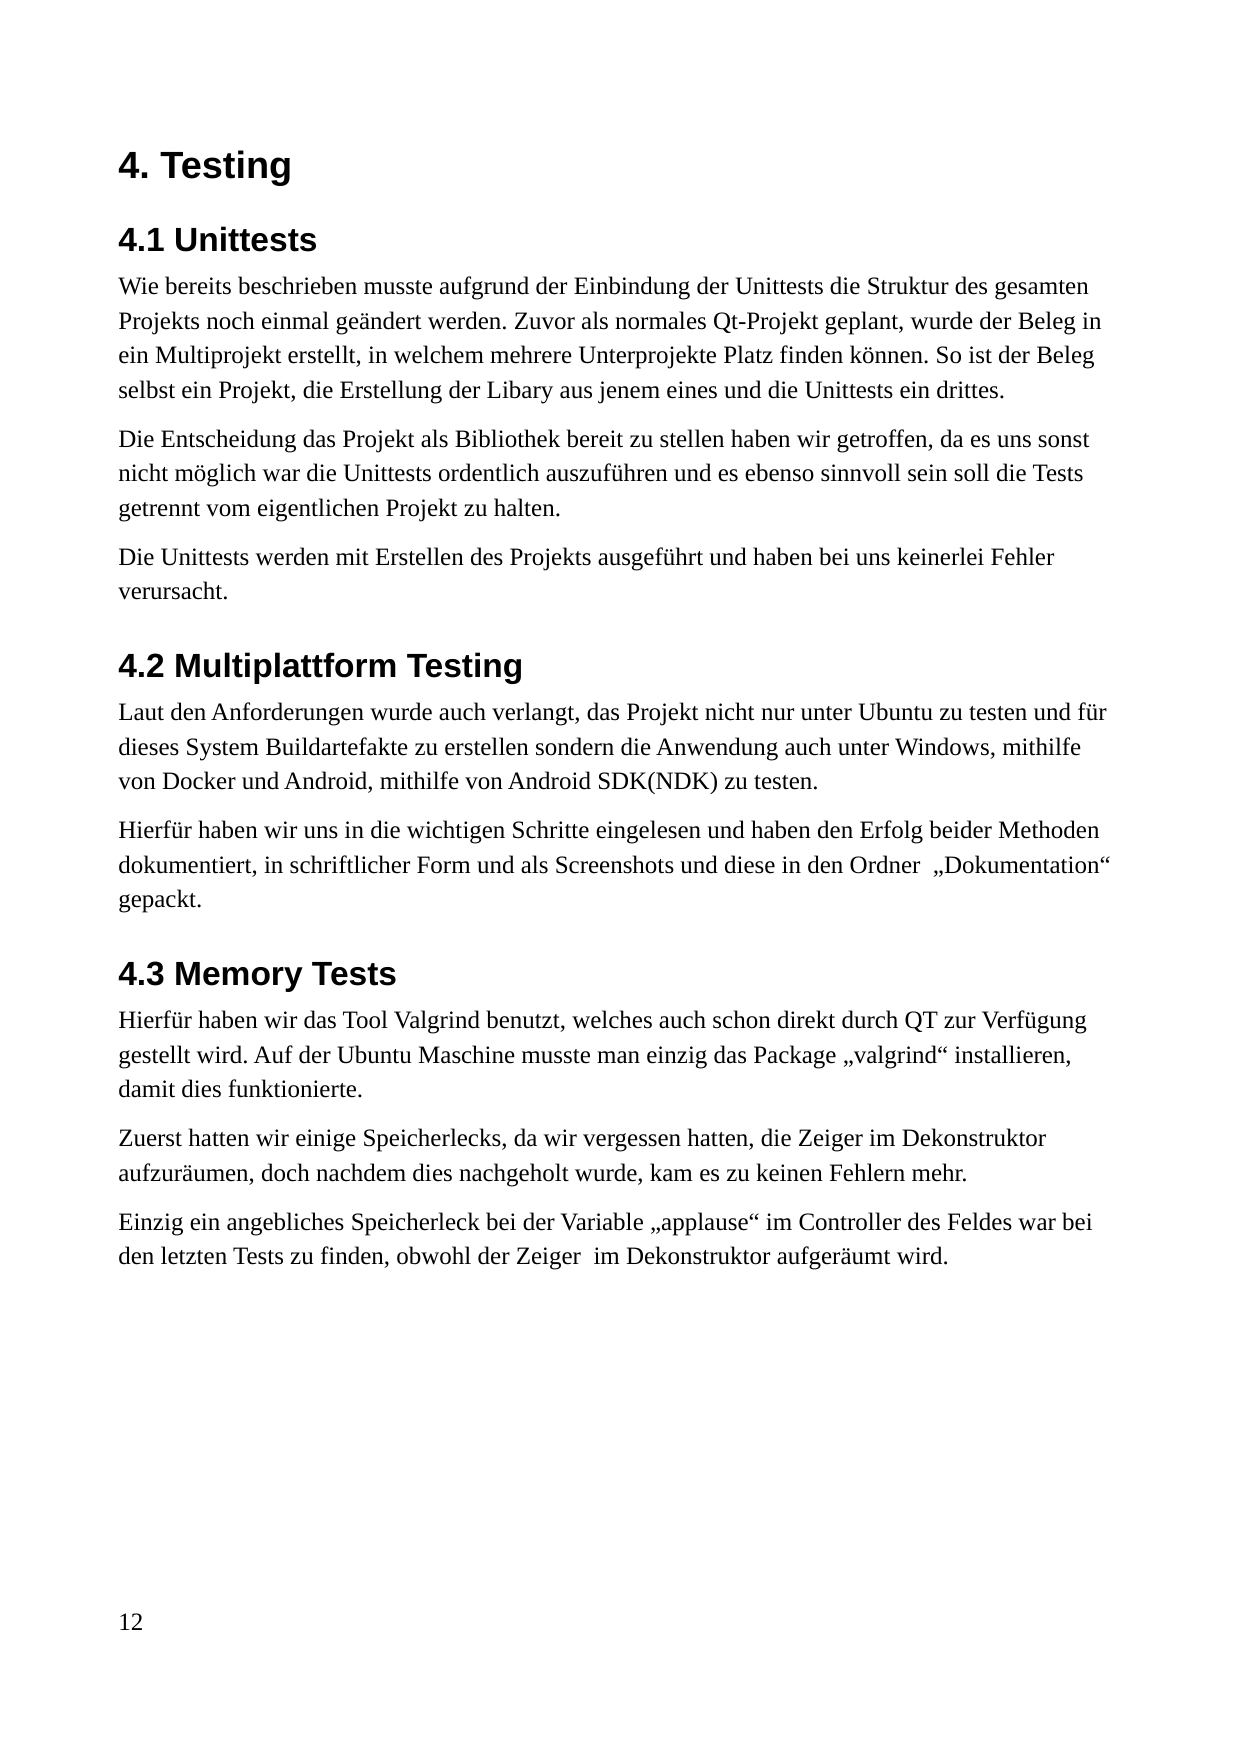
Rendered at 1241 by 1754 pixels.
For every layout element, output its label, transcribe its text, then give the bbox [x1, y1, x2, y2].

text Laut den Anforderungen wurde auch verlangt, das Projekt nicht nur unter Ubuntu zu testen und für dieses System Buildartefakte zu erstellen sondern die Anwendung auch unter Windows, mithilfe von Docker und Android, mithilfe von Android SDK(NDK) zu testen. [118, 697, 1122, 795]
subtitle 4.1 Unittests [118, 220, 1122, 259]
subtitle 4.2 Multiplattform Testing [118, 646, 1122, 685]
subtitle 4. Testing [118, 143, 1122, 187]
text Die Entscheidung das Projekt als Bibliothek bereit zu stellen haben wir getroffen, da es uns sonst nicht möglich war die Unittests ordentlich auszuführen und es ebenso sinnvoll sein soll die Tests getrennt vom eigentlichen Projekt zu halten. [118, 424, 1122, 521]
text Wie bereits beschrieben musste aufgrund der Einbindung der Unittests die Struktur des gesamten Projekts noch einmal geändert werden. Zuvor als normales Qt-Projekt geplant, wurde der Beleg in ein Multiprojekt erstellt, in welchem mehrere Unterprojekte Platz finden können. So ist der Beleg selbst ein Projekt, die Erstellung der Libary aus jenem eines und die Unittests ein drittes. [118, 271, 1122, 403]
text Zuerst hatten wir einige Speicherlecks, da wir vergessen hatten, die Zeiger im Dekonstruktor aufzuräumen, doch nachdem dies nachgeholt wurde, kam es zu keinen Fehlern mehr. [118, 1123, 1122, 1187]
text Hierfür haben wir das Tool Valgrind benutzt, welches auch schon direkt durch QT zur Verfügung gestellt wird. Auf der Ubuntu Maschine musste man einzig das Package „valgrind“ installieren, damit dies funktionierte. [118, 1005, 1122, 1103]
text Hierfür haben wir uns in die wichtigen Schritte eingelesen und haben den Erfolg beider Methoden dokumentiert, in schriftlicher Form und als Screenshots und diese in den Ordner „Dokumentation“ gepackt. [118, 815, 1122, 913]
subtitle 4.3 Memory Tests [118, 954, 1122, 993]
text Die Unittests werden mit Erstellen des Projekts ausgeführt und haben bei uns keinerlei Fehler verursacht. [118, 542, 1122, 605]
text Einzig ein angebliches Speicherleck bei der Variable „applause“ im Controller des Feldes war bei den letzten Tests zu finden, obwohl der Zeiger im Dekonstruktor aufgeräumt wird. [118, 1207, 1122, 1270]
